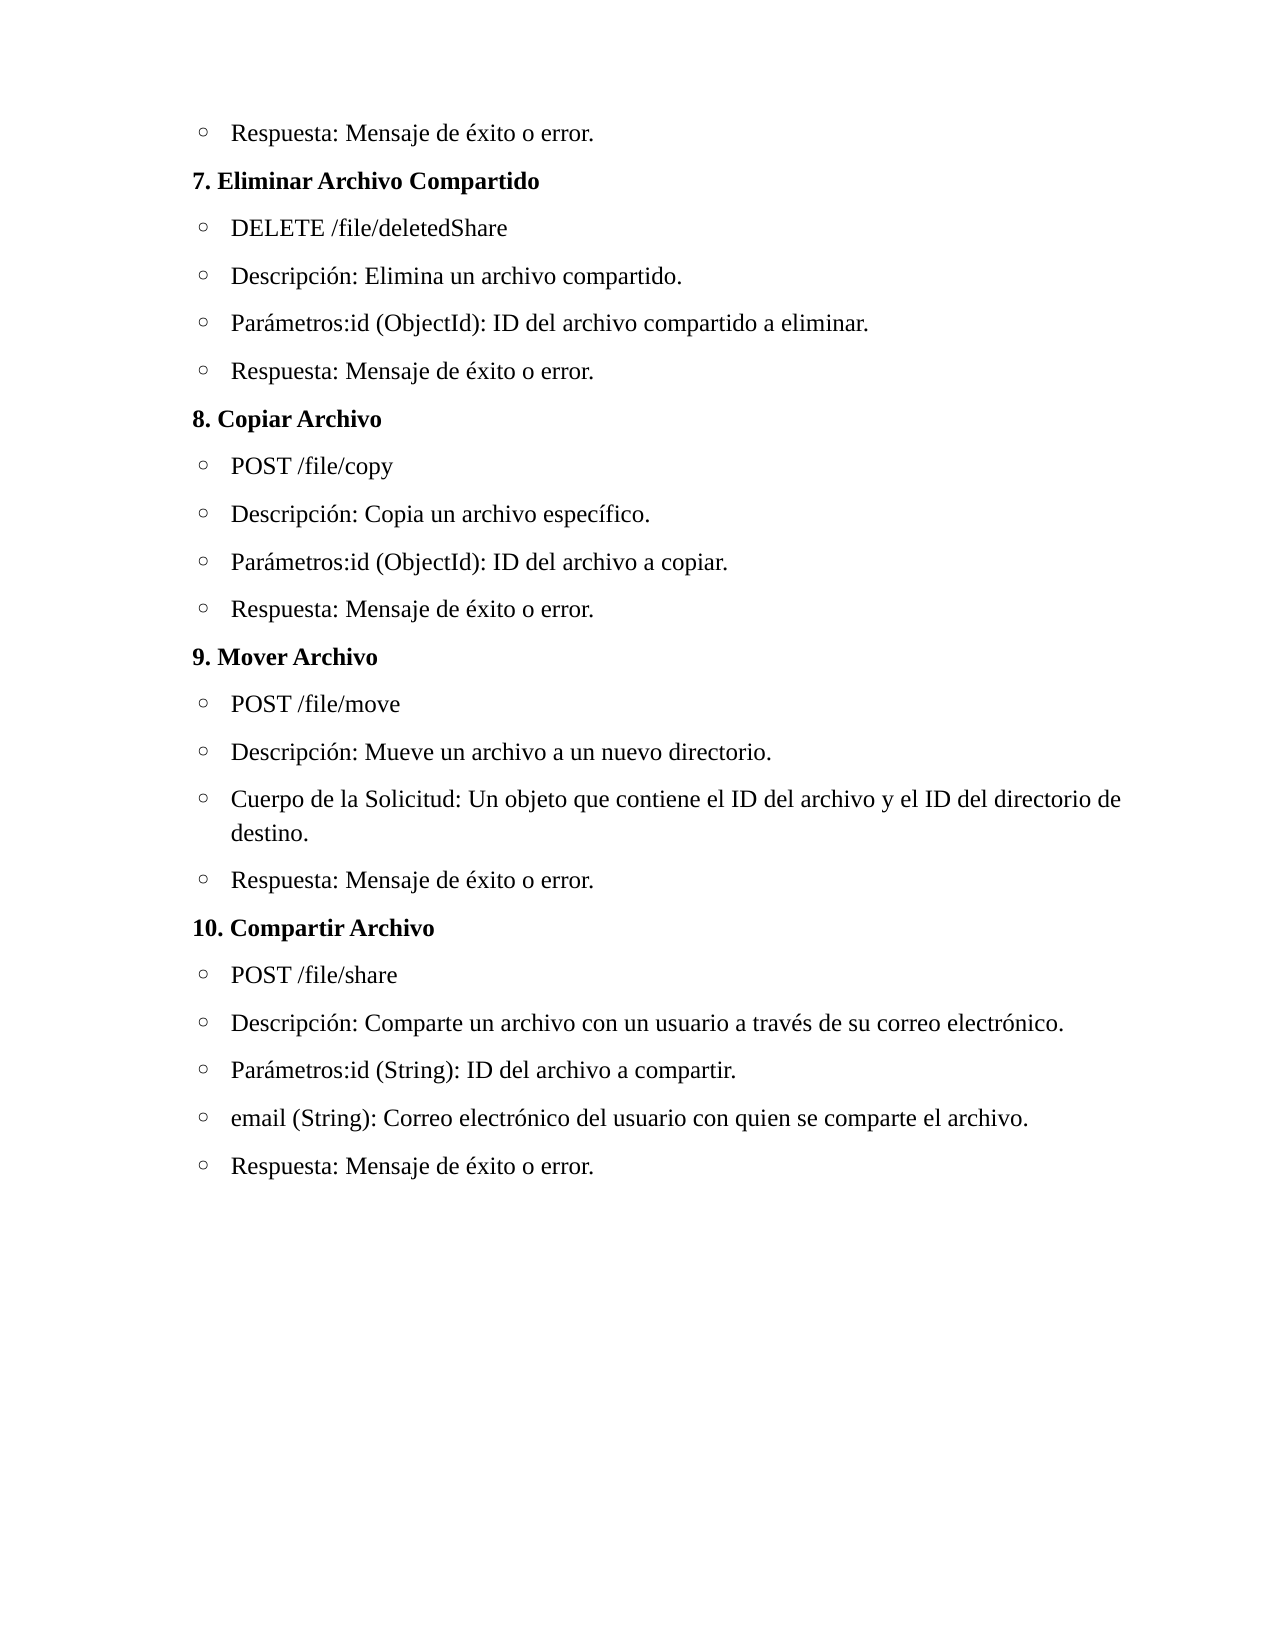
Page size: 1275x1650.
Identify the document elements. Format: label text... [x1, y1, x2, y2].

list Parámetros:id (String): ID del archivo a compartir. [193, 1056, 1157, 1084]
list Descripción: Copia un archivo específico. [193, 499, 1157, 528]
list Cuerpo de la Solicitud: Un objeto que contiene el ID del archivo y el ID del directorio de destino. [193, 784, 1157, 846]
list POST /file/move [193, 689, 1157, 718]
text 9. Mover Archivo [118, 642, 1157, 671]
list Descripción: Elimina un archivo compartido. [193, 261, 1157, 290]
list Parámetros:id (ObjectId): ID del archivo a copiar. [193, 547, 1157, 575]
list Respuesta: Mensaje de éxito o error. [193, 865, 1157, 894]
list POST /file/copy [193, 451, 1157, 480]
list email (String): Correo electrónico del usuario con quien se comparte el archivo. [193, 1103, 1157, 1132]
list Respuesta: Mensaje de éxito o error. [193, 356, 1157, 385]
text 7. Eliminar Archivo Compartido [118, 166, 1157, 194]
list DELETE /file/deletedShare [193, 213, 1157, 242]
text 10. Compartir Archivo [118, 913, 1157, 942]
list Respuesta: Mensaje de éxito o error. [193, 1151, 1157, 1179]
text 8. Copiar Archivo [118, 404, 1157, 432]
list Descripción: Comparte un archivo con un usuario a través de su correo electrónico. [193, 1008, 1157, 1037]
list Descripción: Mueve un archivo a un nuevo directorio. [193, 737, 1157, 766]
list Respuesta: Mensaje de éxito o error. [193, 594, 1157, 623]
list Respuesta: Mensaje de éxito o error. [193, 118, 1157, 147]
list Parámetros:id (ObjectId): ID del archivo compartido a eliminar. [193, 308, 1157, 337]
list POST /file/share [193, 960, 1157, 989]
